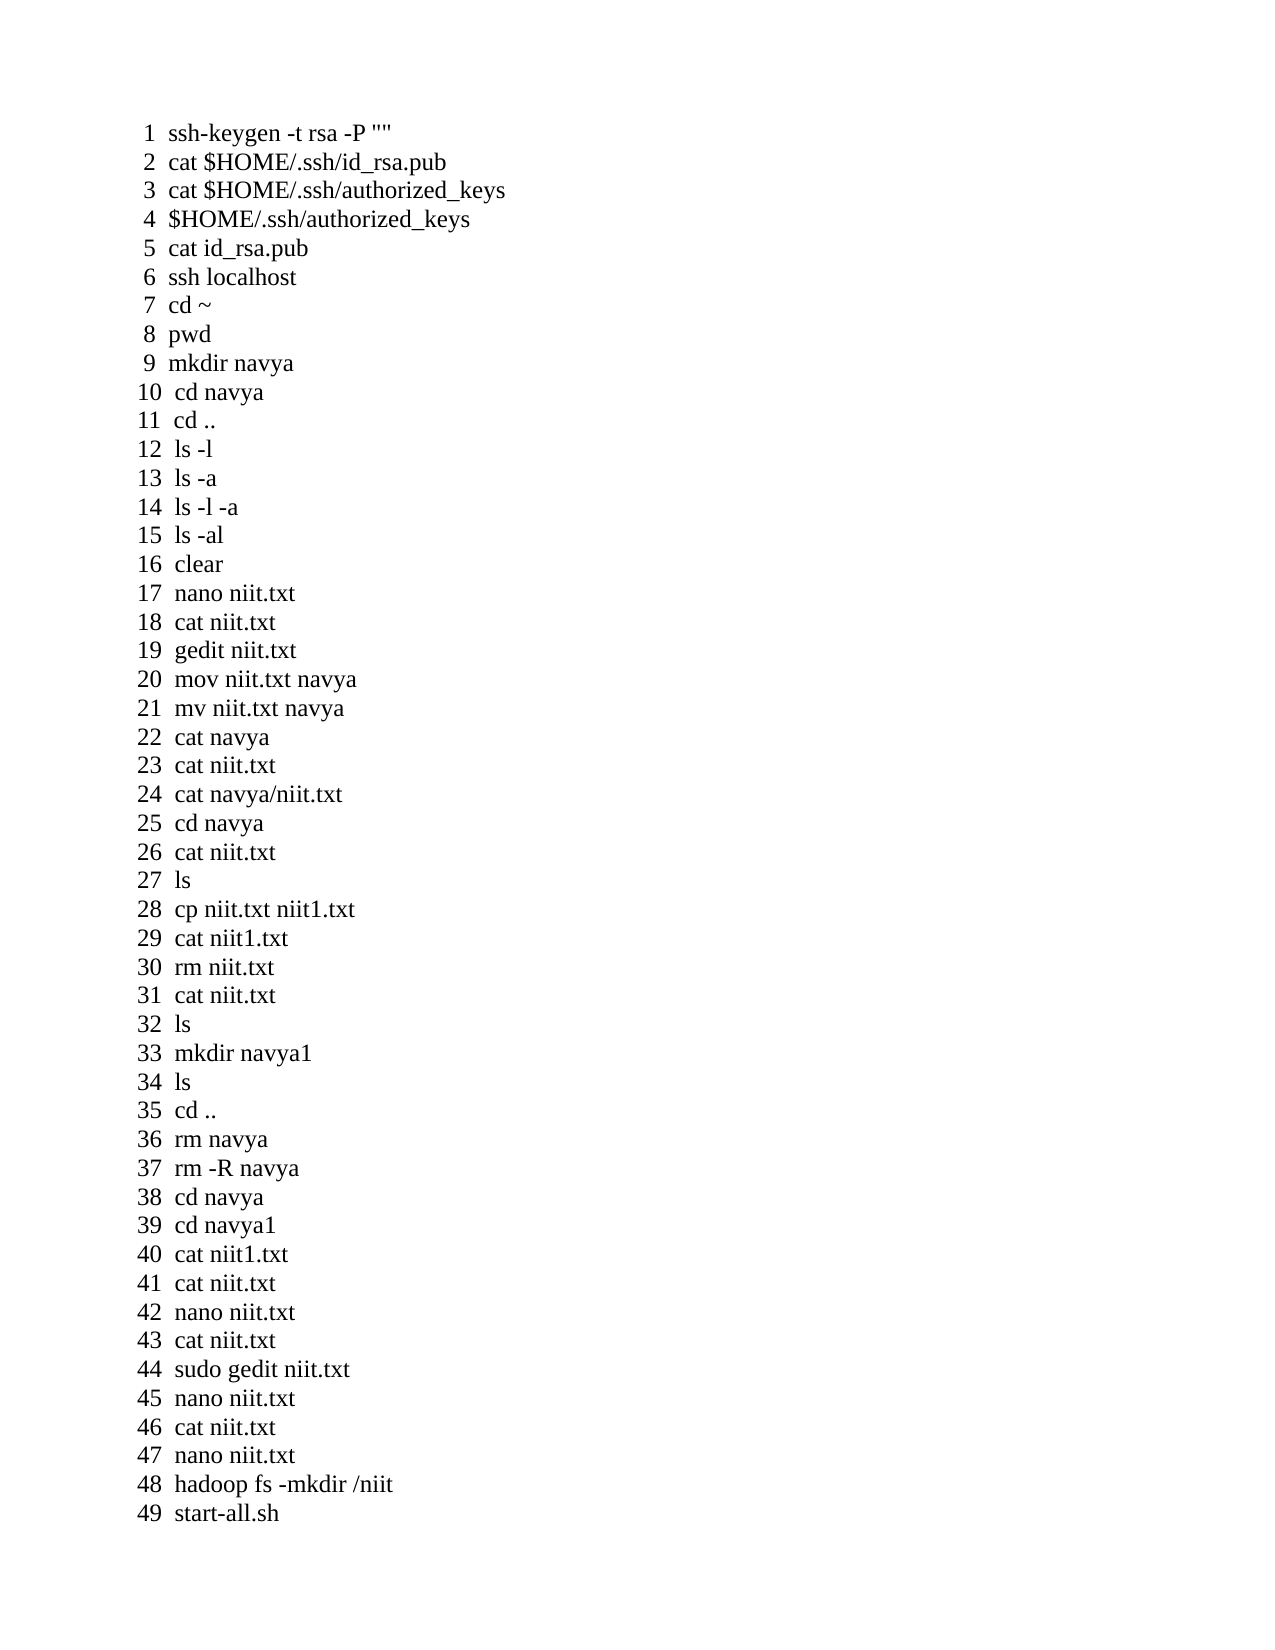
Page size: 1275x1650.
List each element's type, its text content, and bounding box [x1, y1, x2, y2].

text 28 cp niit.txt niit1.txt [118, 894, 1157, 923]
text 13 ls -a [118, 463, 1157, 492]
text 33 mkdir navya1 [118, 1038, 1157, 1067]
text 9 mkdir navya [118, 348, 1157, 377]
text 32 ls [118, 1009, 1157, 1038]
text 6 ssh localhost [118, 262, 1157, 291]
text 20 mov niit.txt navya [118, 664, 1157, 693]
text 14 ls -l -a [118, 492, 1157, 521]
text 1 ssh-keygen -t rsa -P "" [118, 118, 1157, 147]
text 15 ls -al [118, 521, 1157, 549]
text 5 cat id_rsa.pub [118, 233, 1157, 262]
text 44 sudo gedit niit.txt [118, 1354, 1157, 1383]
text 47 nano niit.txt [118, 1441, 1157, 1469]
text 11 cd .. [118, 406, 1157, 434]
text 27 ls [118, 866, 1157, 894]
text 35 cd .. [118, 1096, 1157, 1124]
text 25 cd navya [118, 808, 1157, 837]
text 2 cat $HOME/.ssh/id_rsa.pub [118, 147, 1157, 176]
text 23 cat niit.txt [118, 751, 1157, 779]
text 8 pwd [118, 319, 1157, 348]
text 34 ls [118, 1067, 1157, 1096]
text 37 rm -R navya [118, 1153, 1157, 1182]
text 43 cat niit.txt [118, 1326, 1157, 1354]
text 17 nano niit.txt [118, 578, 1157, 607]
text 41 cat niit.txt [118, 1268, 1157, 1297]
text 10 cd navya [118, 377, 1157, 406]
text 48 hadoop fs -mkdir /niit [118, 1469, 1157, 1498]
text 22 cat navya [118, 722, 1157, 751]
text 31 cat niit.txt [118, 981, 1157, 1009]
text 19 gedit niit.txt [118, 636, 1157, 664]
text 29 cat niit1.txt [118, 923, 1157, 952]
text 24 cat navya/niit.txt [118, 779, 1157, 808]
text 42 nano niit.txt [118, 1297, 1157, 1326]
text 12 ls -l [118, 434, 1157, 463]
text 21 mv niit.txt navya [118, 693, 1157, 722]
text 4 $HOME/.ssh/authorized_keys [118, 204, 1157, 233]
text 38 cd navya [118, 1182, 1157, 1211]
text 30 rm niit.txt [118, 952, 1157, 981]
text 3 cat $HOME/.ssh/authorized_keys [118, 176, 1157, 204]
text 49 start-all.sh [118, 1498, 1157, 1527]
text 18 cat niit.txt [118, 607, 1157, 636]
text 36 rm navya [118, 1124, 1157, 1153]
text 26 cat niit.txt [118, 837, 1157, 866]
text 16 clear [118, 549, 1157, 578]
text 7 cd ~ [118, 291, 1157, 319]
text 46 cat niit.txt [118, 1412, 1157, 1441]
text 45 nano niit.txt [118, 1383, 1157, 1412]
text 39 cd navya1 [118, 1211, 1157, 1239]
text 40 cat niit1.txt [118, 1239, 1157, 1268]
